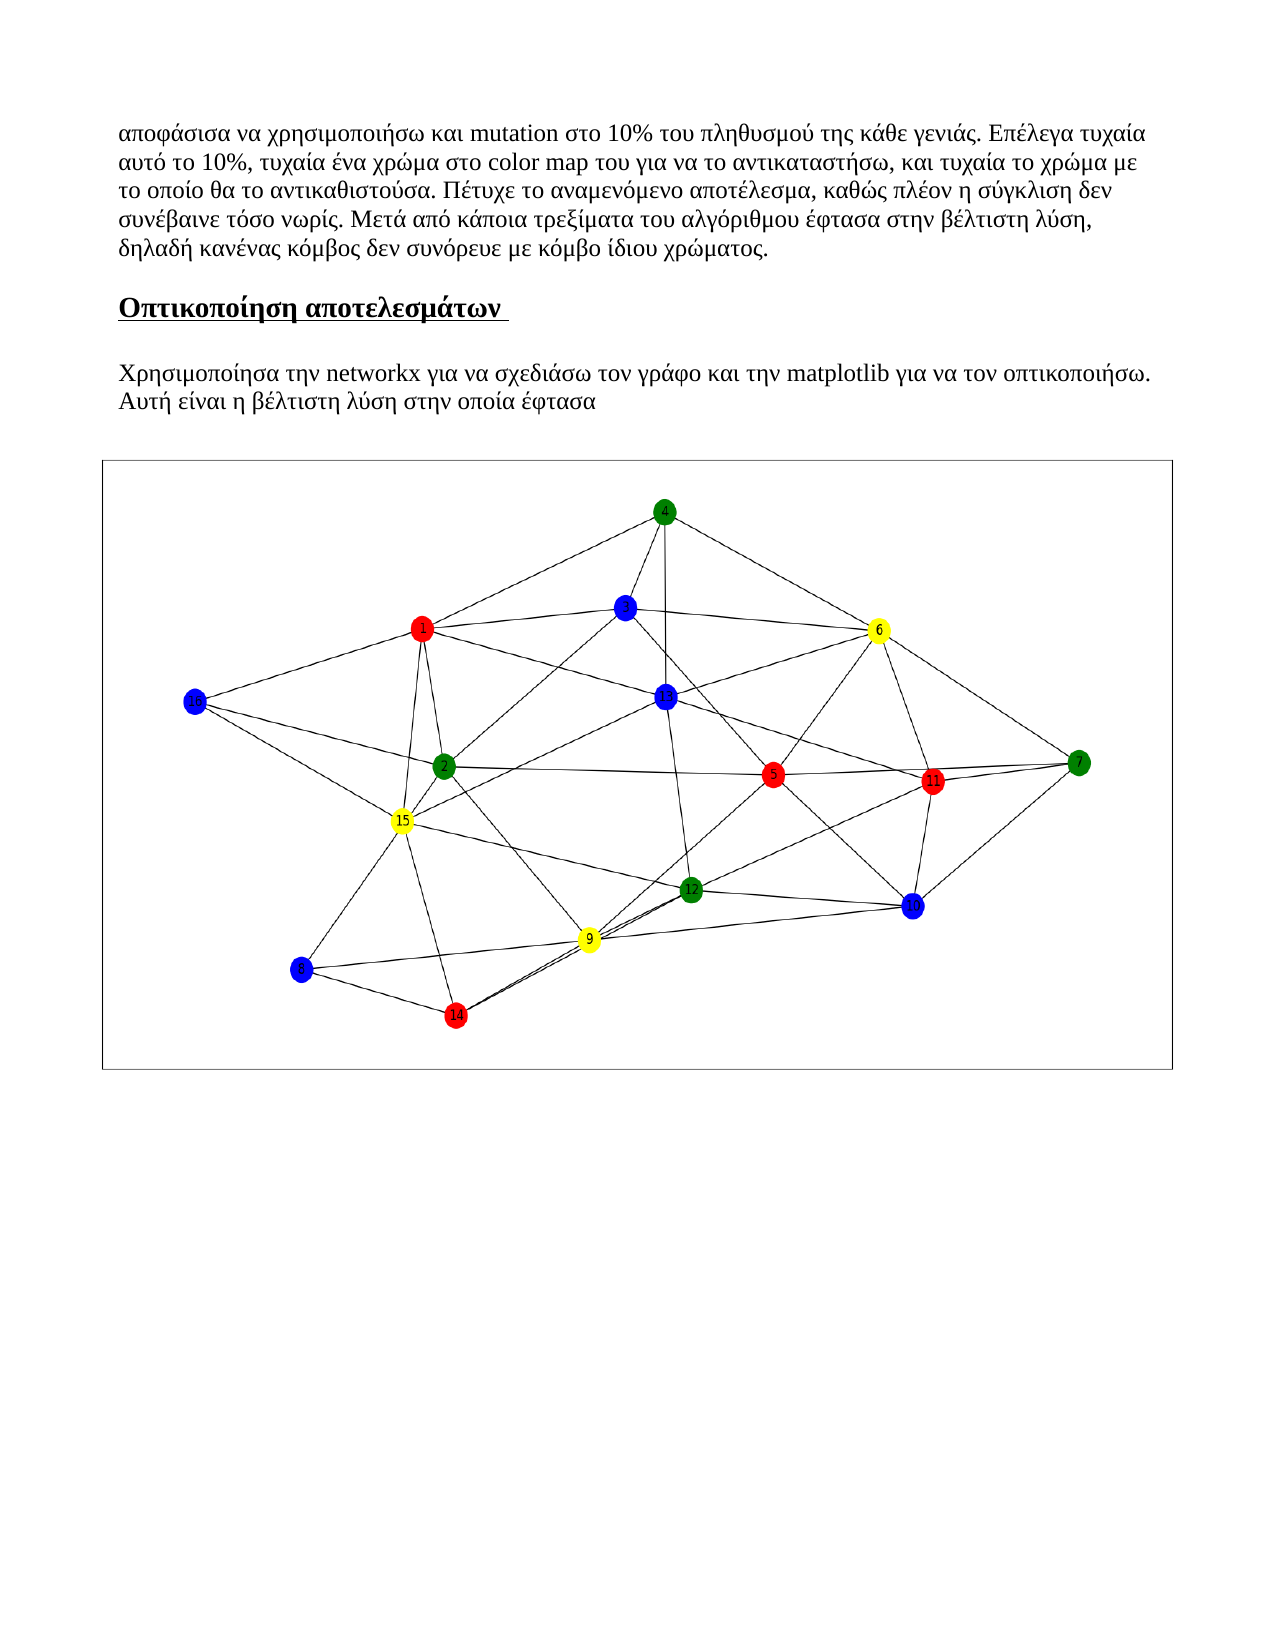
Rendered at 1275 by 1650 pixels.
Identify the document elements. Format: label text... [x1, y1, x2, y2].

text αποφάσισα να χρησιμοποιήσω και mutation στο 10% του πληθυσμού της κάθε γενιάς. Επέλεγα τυχαία αυτό το 10%, τυχαία ένα χρώμα στο color map του για να το αντικαταστήσω, και τυχαία το χρώμα με το οποίο θα το αντικαθιστούσα. Πέτυχε το αναμενόμενο αποτέλεσμα, καθώς πλέον η σύγκλιση δεν συνέβαινε τόσο νωρίς. Μετά από κάποια τρεξίματα του αλγόριθμου έφτασα στην βέλτιστη λύση, δηλαδή κανένας κόμβος δεν συνόρευε με κόμβο ίδιου χρώματος. [118, 118, 1157, 262]
text Οπτικοποίηση αποτελεσμάτων [118, 291, 1157, 324]
picture [89, 443, 1186, 1087]
text Χρησιμοποίησα την networkx για να σχεδιάσω τον γράφο και την matplotlib για να τον οπτικοποιήσω. Αυτή είναι η βέλτιστη λύση στην οποία έφτασα [118, 358, 1157, 415]
